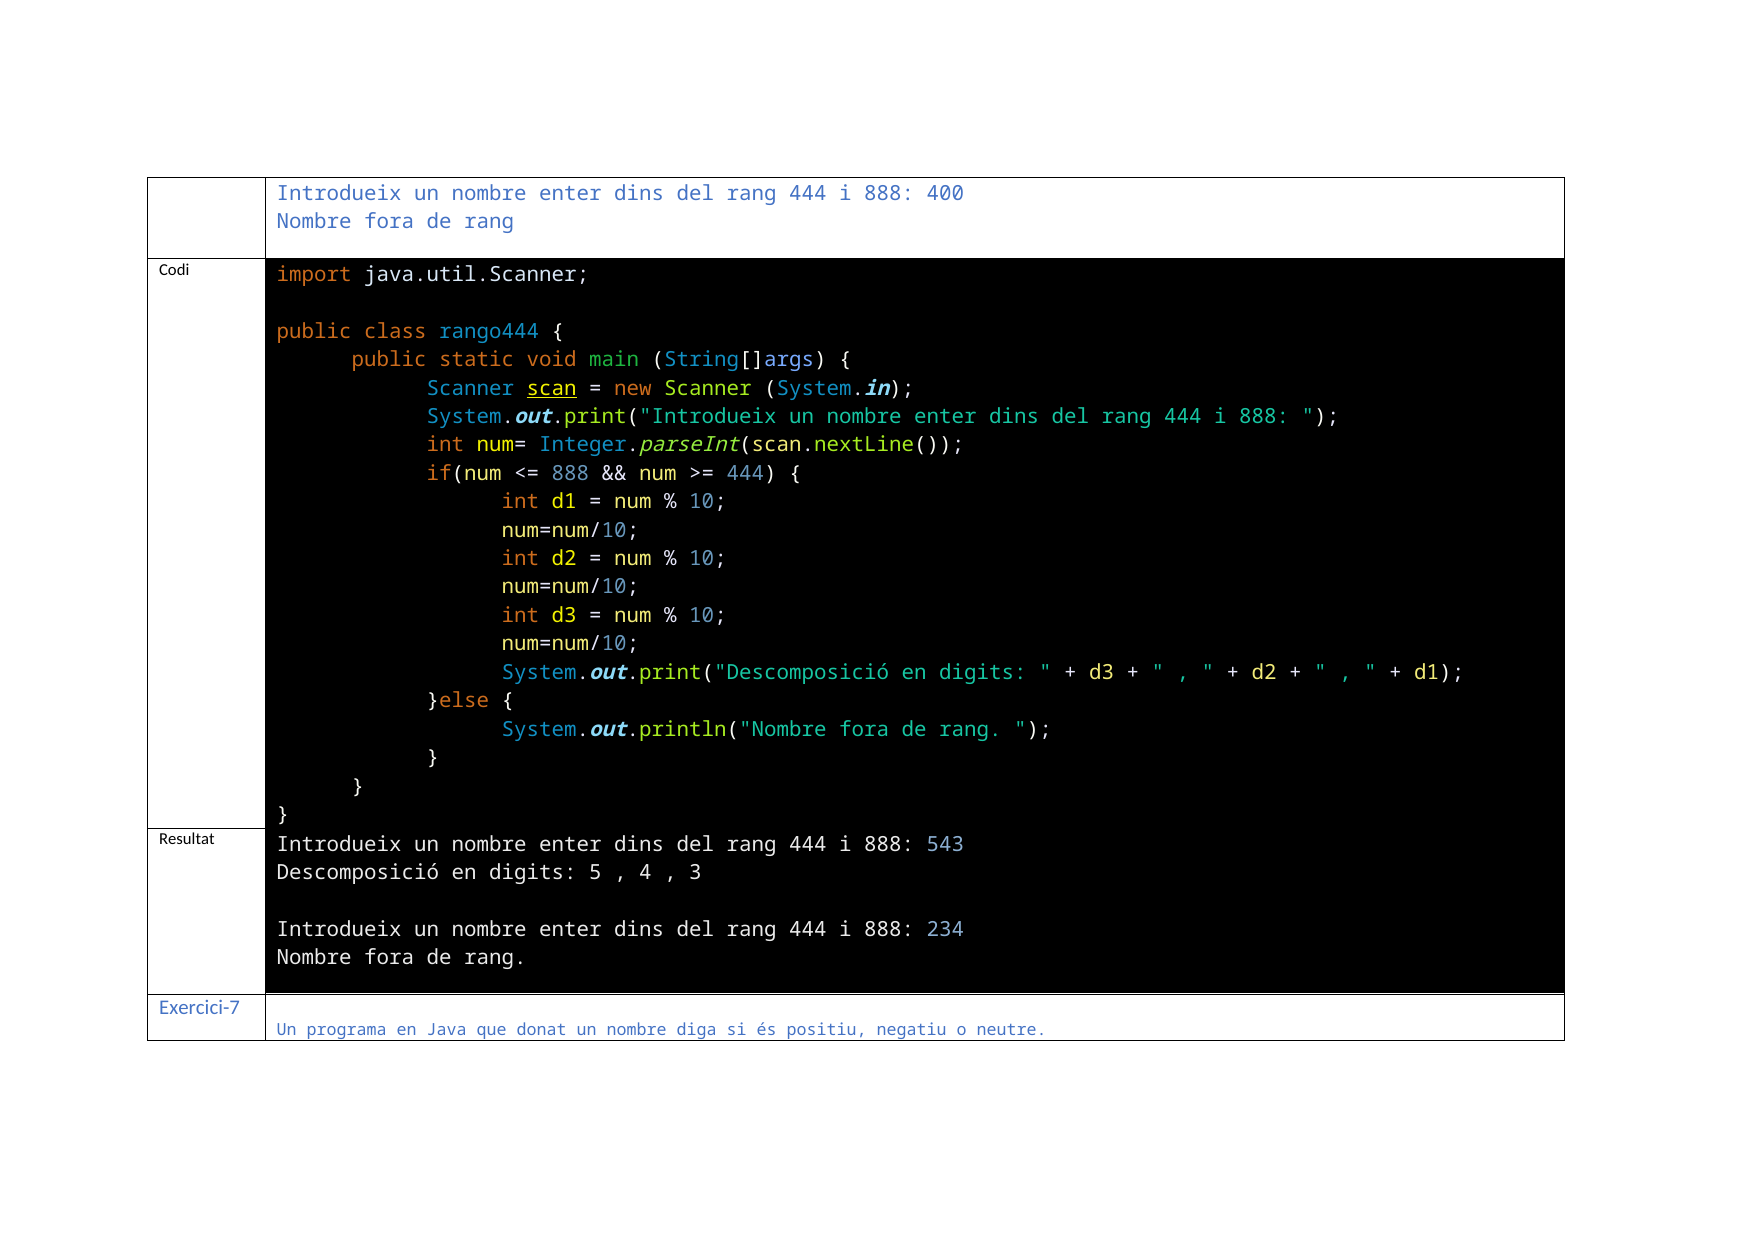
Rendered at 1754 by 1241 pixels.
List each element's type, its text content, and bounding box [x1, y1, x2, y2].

table_cell Introdueix un nombre enter dins del rang 444 i 888: 400 Nombre fora de rang [266, 178, 1564, 258]
table_cell Resultat [148, 829, 265, 993]
table_cell [148, 178, 265, 258]
table_cell Codi [148, 259, 265, 828]
table_cell Exercici-7 [148, 995, 265, 1040]
table_cell Un programa en Java que donat un nombre diga si és positiu, negatiu o neutre. [266, 995, 1564, 1040]
table_cell import java.util.Scanner; public class rango444 { public static void main (String[]args) { Scanner scan = new Scanner (System.in); System.out.print("Introdueix un nombre enter dins del rang 444 i 888: "); int num= Integer.parseInt(scan.nextLine()); if(num <= 888 && num >= 444) { int d1 = num % 10; num=num/10; int d2 = num % 10; num=num/10; int d3 = num % 10; num=num/10; System.out.print("Descomposició en digits: " + d3 + " , " + d2 + " , " + d1); }else { System.out.println("Nombre fora de rang. "); } } } [266, 259, 1564, 828]
table_cell Introdueix un nombre enter dins del rang 444 i 888: 543 Descomposició en digits: 5 , 4 , 3 Introdueix un nombre enter dins del rang 444 i 888: 234 Nombre fora de rang. [266, 829, 1564, 993]
